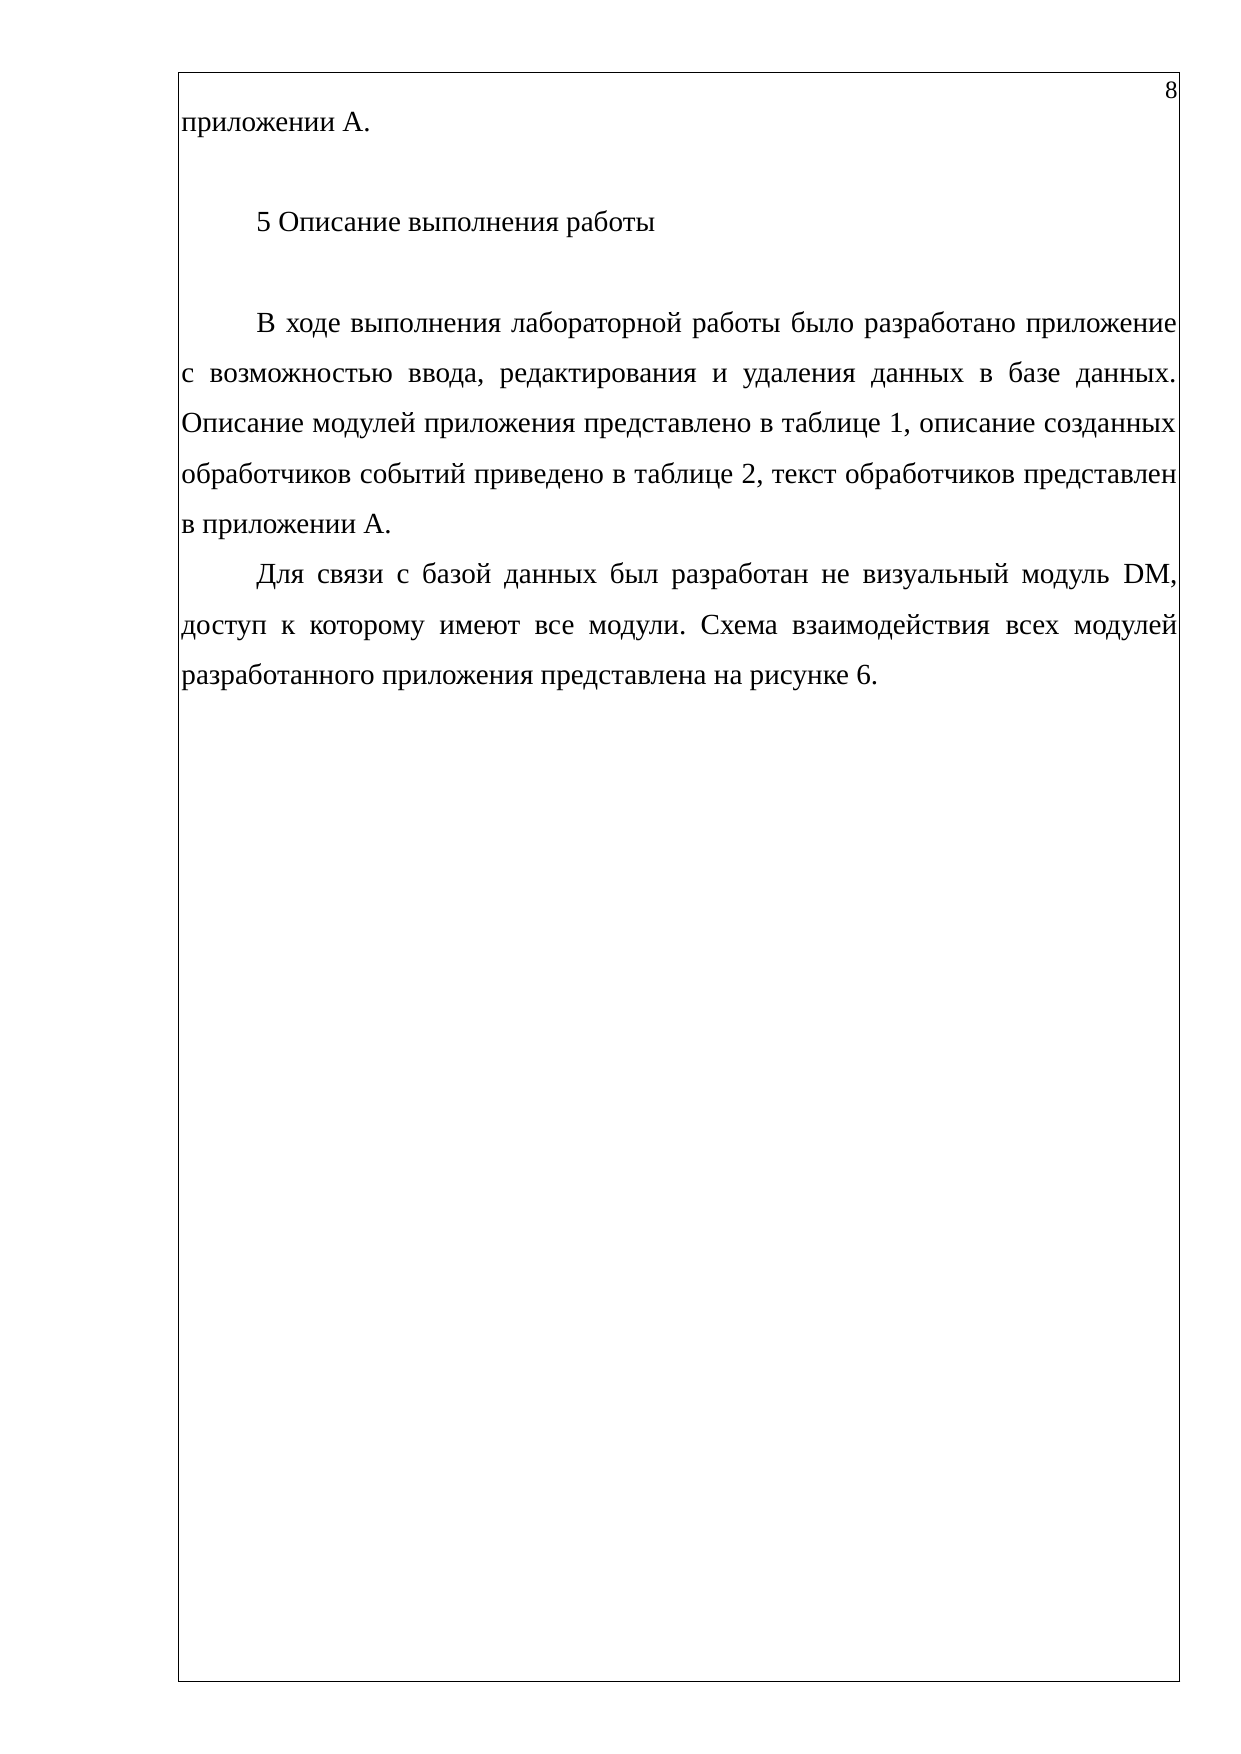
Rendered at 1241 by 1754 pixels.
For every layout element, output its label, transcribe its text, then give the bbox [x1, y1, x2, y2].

text В ходе выполнения лабораторной работы было разработано приложение с возможностью ввода, редактирования и удаления данных в базе данных. Описание модулей приложения представлено в таблице 1, описание созданных обработчиков событий приведено в таблице 2, текст обработчиков представлен в приложении А. [181, 305, 1177, 540]
text 5 Описание выполнения работы [181, 204, 1177, 238]
text приложении А. [181, 104, 1177, 137]
text Для связи с базой данных был разработан не визуальный модуль DM, доступ к которому имеют все модули. Схема взаимодействия всех модулей разработанного приложения представлена на рисунке 6. [181, 557, 1177, 691]
